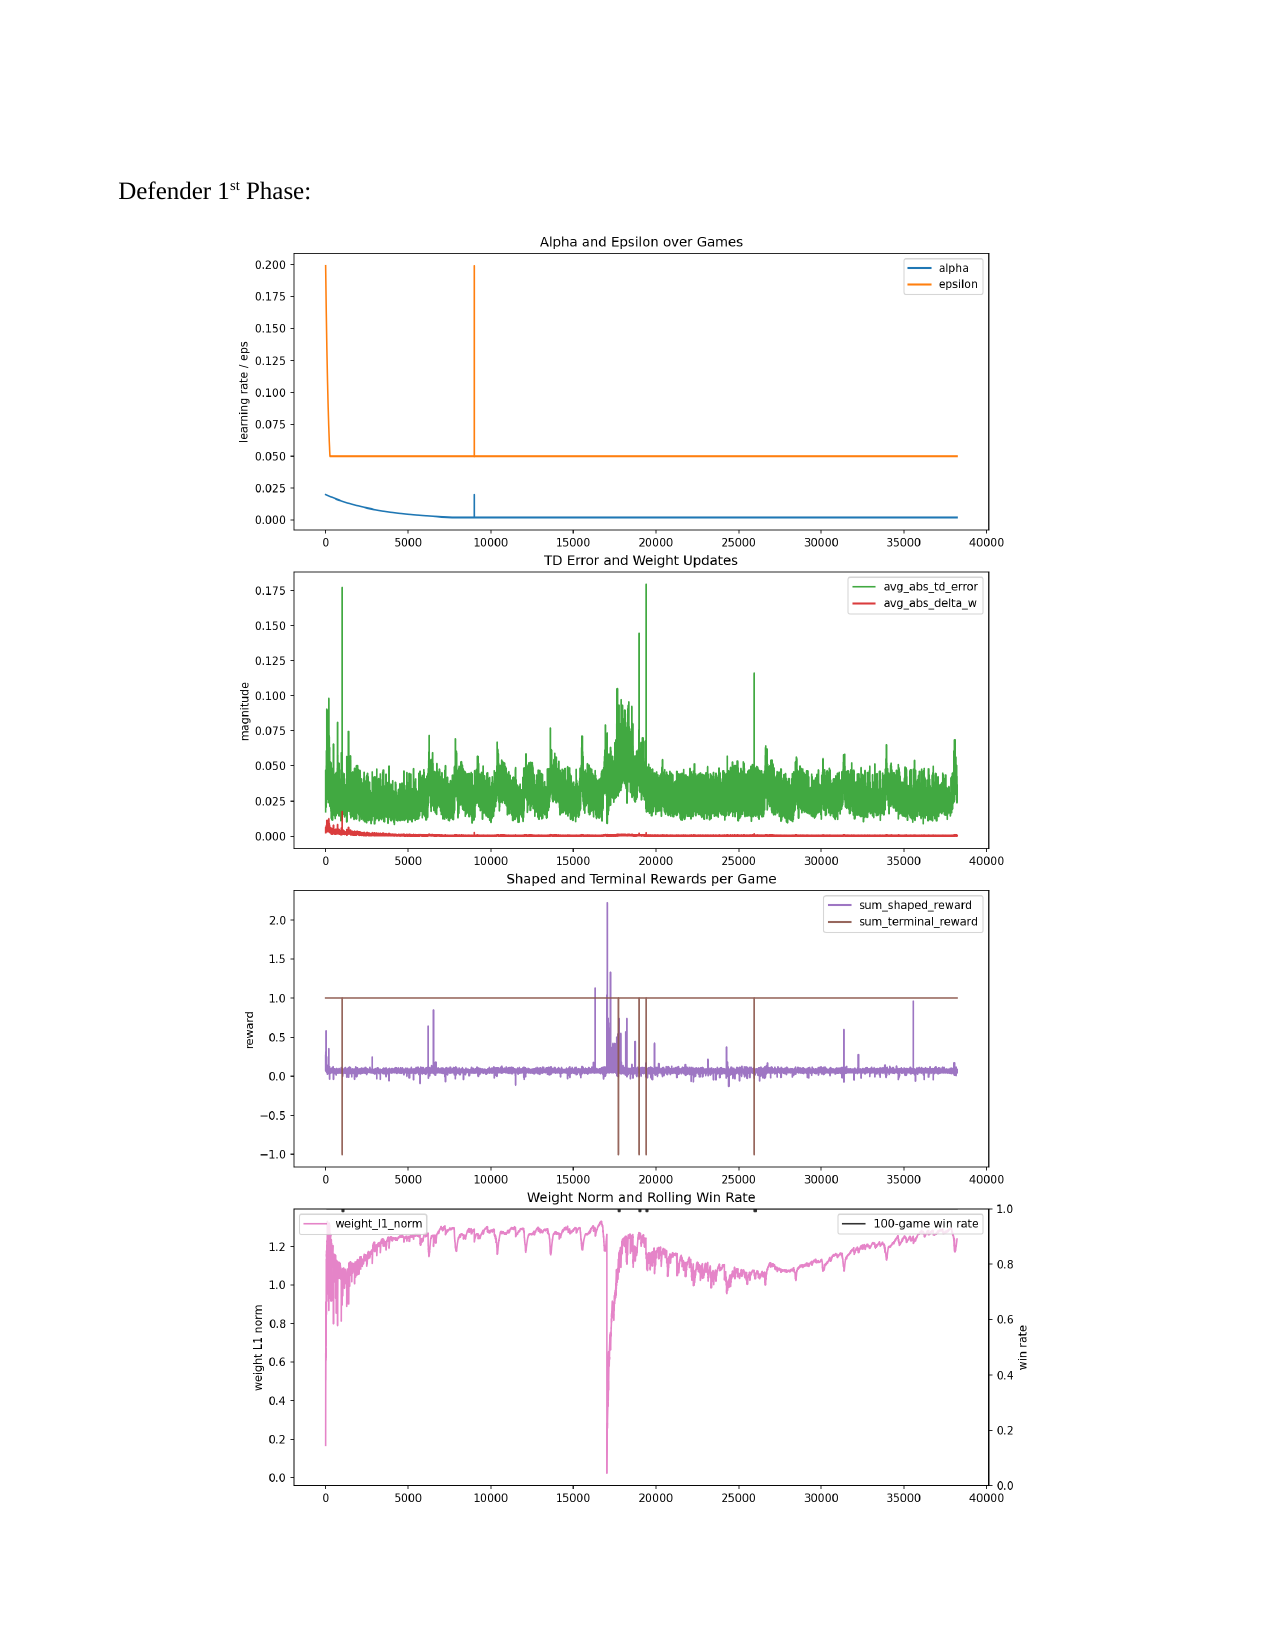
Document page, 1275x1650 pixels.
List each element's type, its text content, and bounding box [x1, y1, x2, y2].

text Defender 1st Phase: [118, 176, 1157, 205]
picture [236, 233, 1032, 1507]
